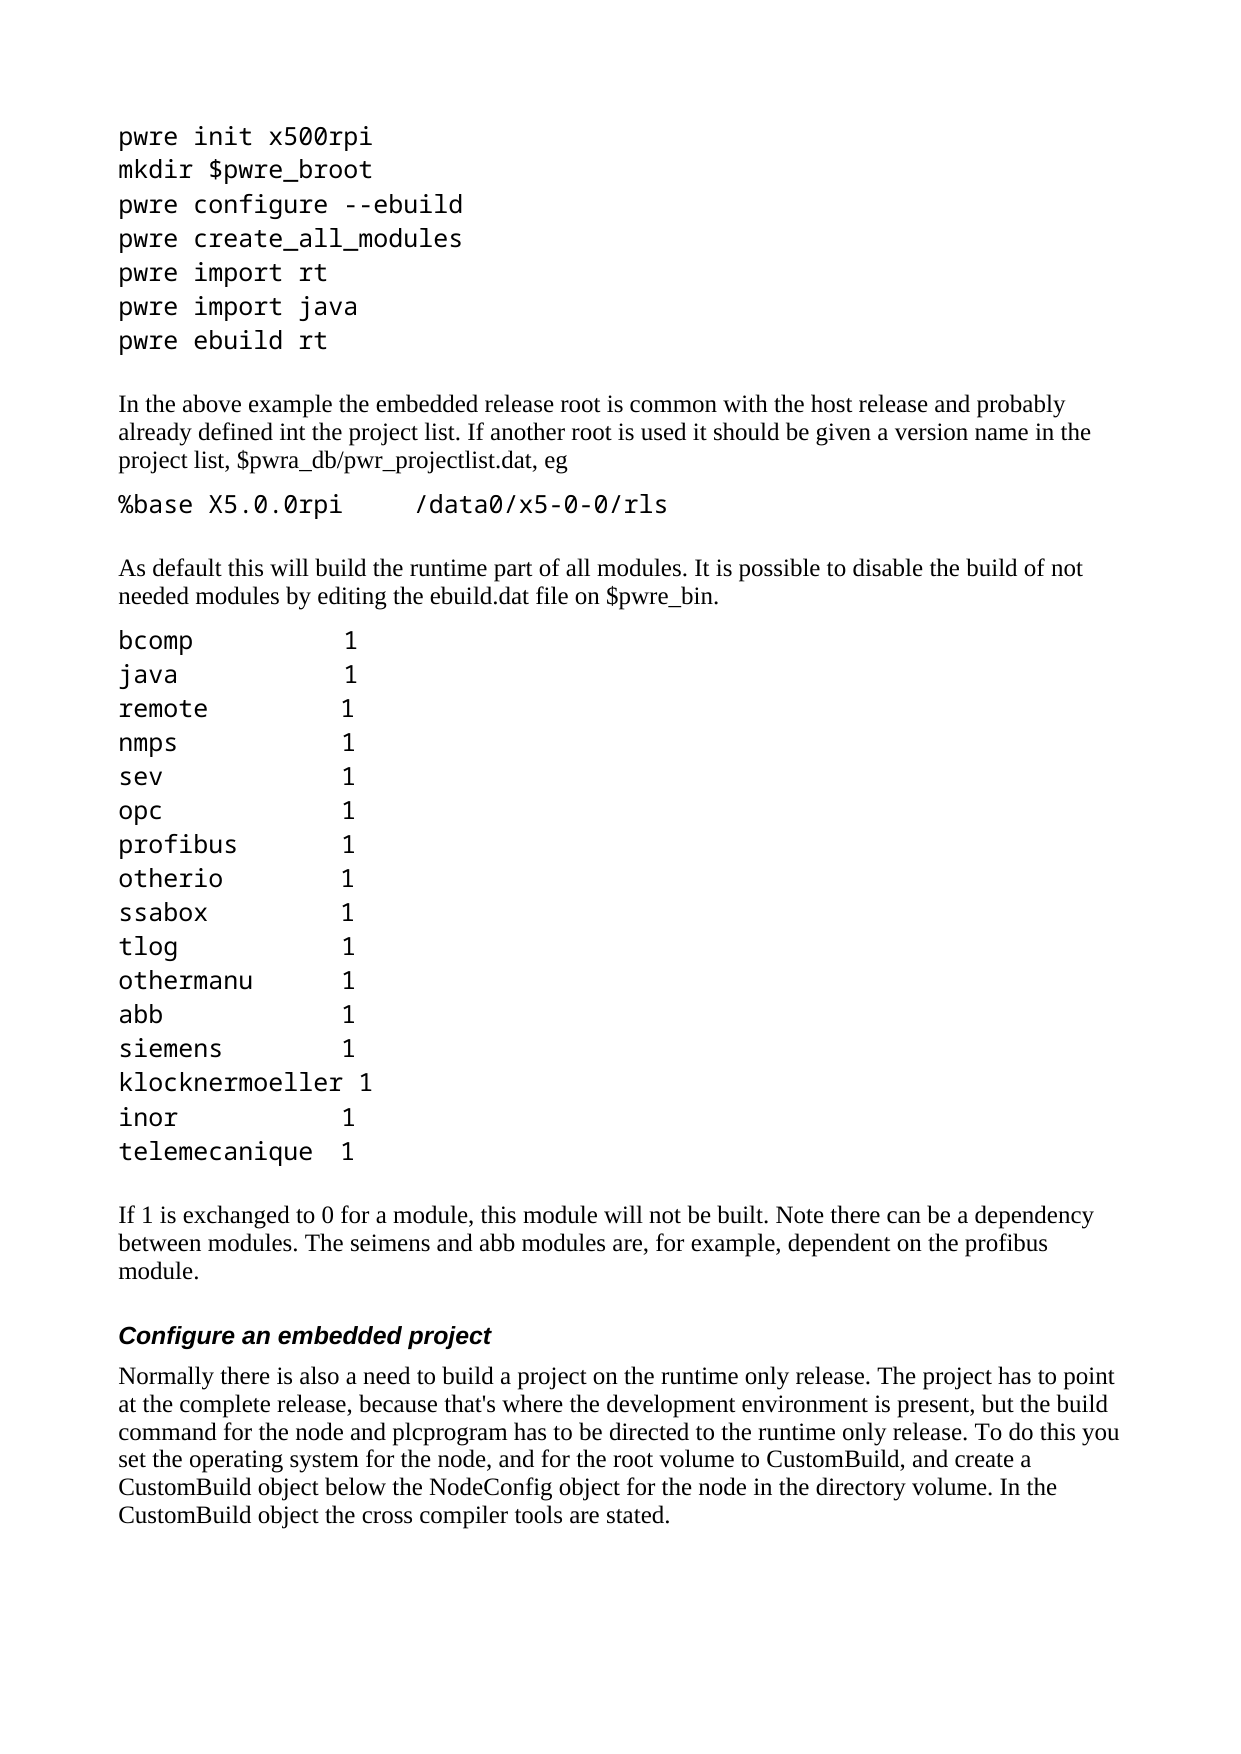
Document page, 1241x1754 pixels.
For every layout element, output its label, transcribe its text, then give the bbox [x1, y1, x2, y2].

text abb 1 [118, 997, 1122, 1031]
text profibus 1 [118, 827, 1122, 861]
text pwre import java [118, 288, 1122, 322]
text pwre init x500rpi [118, 118, 1122, 152]
text If 1 is exchanged to 0 for a module, this module will not be built. Note there can be a dependency between modules. The seimens and abb modules are, for example, dependent on the profibus module. [118, 1201, 1122, 1284]
text tlog 1 [118, 929, 1122, 963]
subtitle Configure an embedded project [118, 1322, 1122, 1350]
text %base X5.0.0rpi /data0/x5-0-0/rls [118, 486, 1122, 520]
text remote 1 [118, 690, 1122, 724]
text inor 1 [118, 1099, 1122, 1133]
text ssabox 1 [118, 895, 1122, 929]
text Normally there is also a need to build a project on the runtime only release. The project has to point at the complete release, because that's where the development environment is present, but the build command for the node and plcprogram has to be directed to the runtime only release. To do this you set the operating system for the node, and for the root volume to CustomBuild, and create a CustomBuild object below the NodeConfig object for the node in the directory volume. In the CustomBuild object the cross compiler tools are stated. [118, 1362, 1122, 1528]
text In the above example the embedded release root is common with the host release and probably already defined int the project list. If another root is used it should be given a version name in the project list, $pwra_db/pwr_projectlist.dat, eg [118, 391, 1122, 474]
text othermanu 1 [118, 963, 1122, 997]
text pwre create_all_modules [118, 220, 1122, 254]
text mkdir $pwre_broot [118, 152, 1122, 186]
text sev 1 [118, 758, 1122, 793]
text pwre configure --ebuild [118, 186, 1122, 220]
text pwre ebuild rt [118, 322, 1122, 357]
text pwre import rt [118, 254, 1122, 288]
text klocknermoeller 1 [118, 1065, 1122, 1099]
text siemens 1 [118, 1031, 1122, 1065]
text bcomp 1 [118, 622, 1122, 656]
text opc 1 [118, 793, 1122, 827]
text telemecanique 1 [118, 1133, 1122, 1167]
text As default this will build the runtime part of all modules. It is possible to disable the build of not needed modules by editing the ebuild.dat file on $pwre_bin. [118, 554, 1122, 610]
text nmps 1 [118, 724, 1122, 758]
text java 1 [118, 656, 1122, 690]
text otherio 1 [118, 861, 1122, 895]
